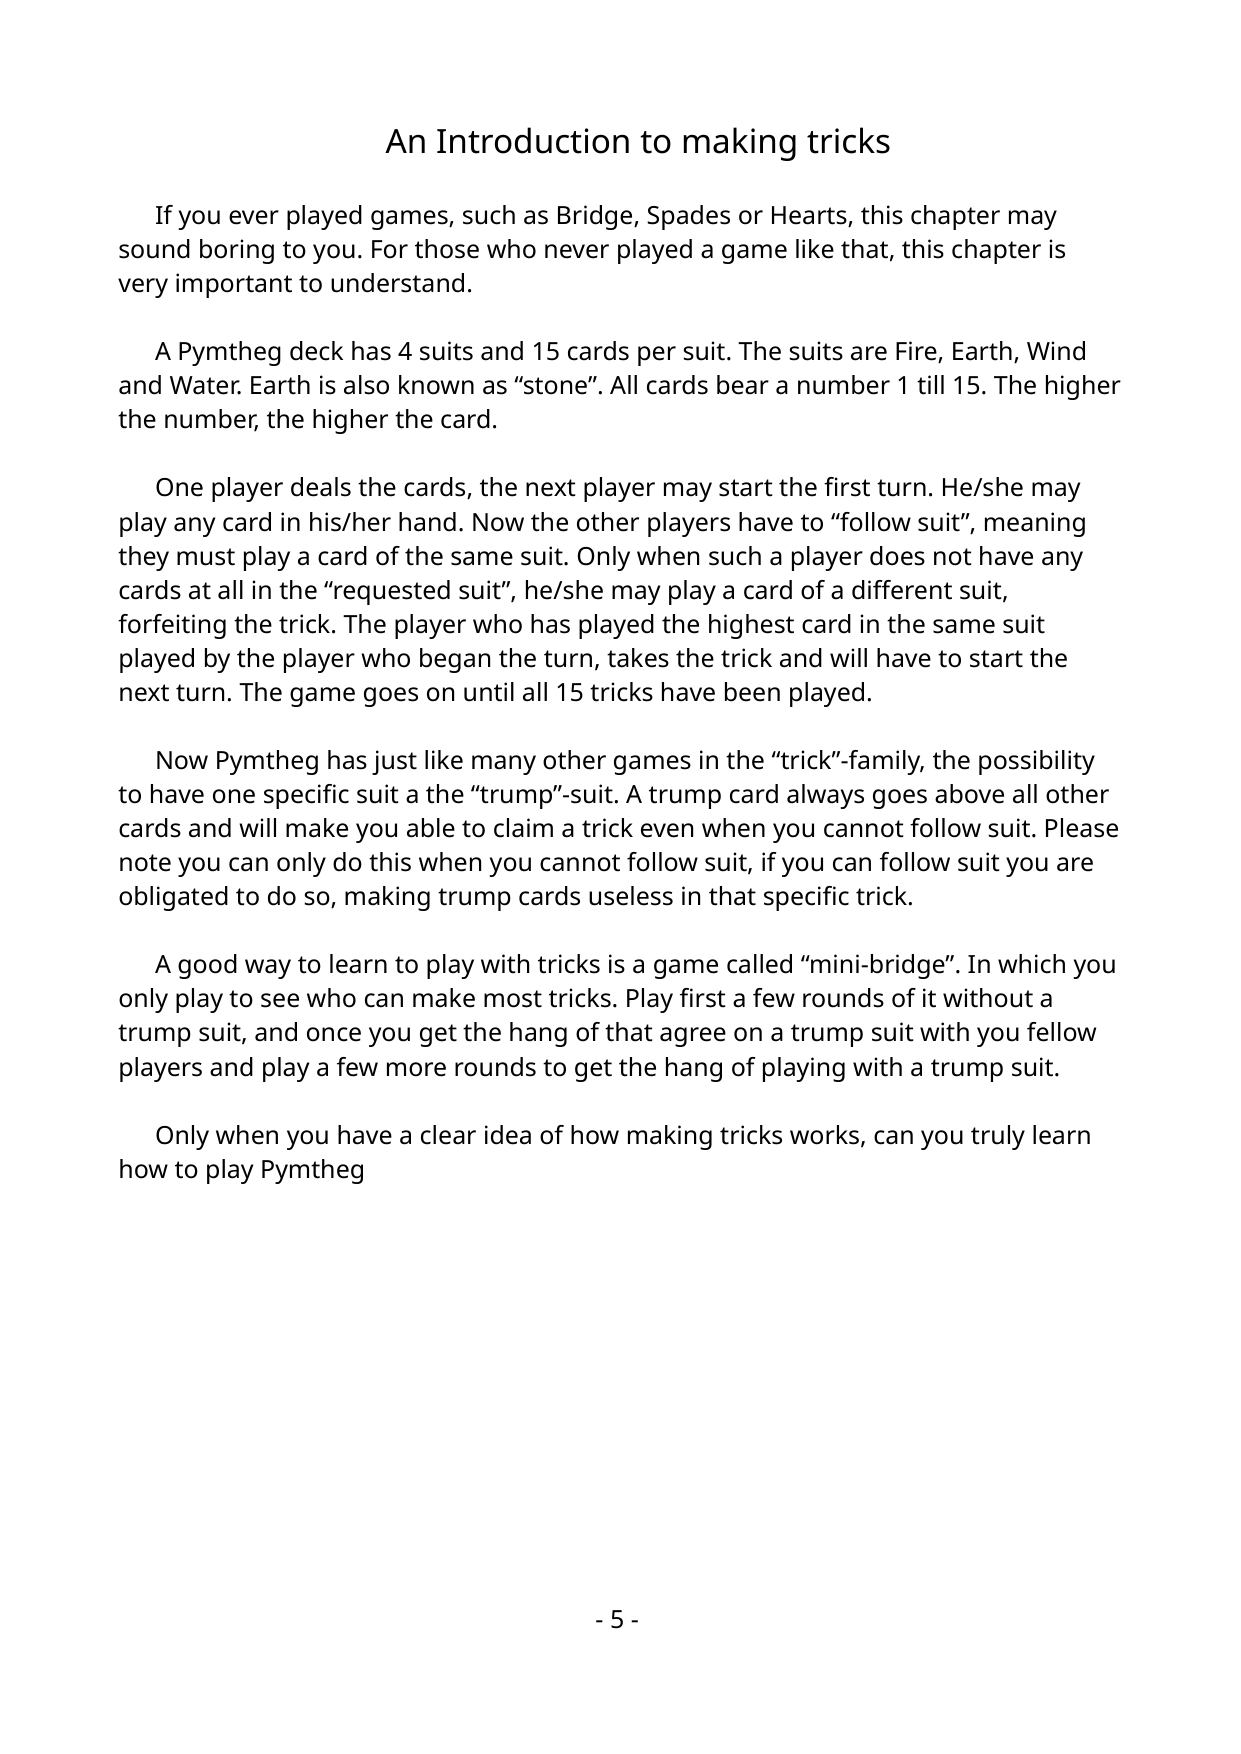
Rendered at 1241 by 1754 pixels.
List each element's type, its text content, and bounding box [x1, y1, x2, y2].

text A good way to learn to play with tricks is a game called “mini-bridge”. In which you only play to see who can make most tricks. Play first a few rounds of it without a trump suit, and once you get the hang of that agree on a trump suit with you fellow players and play a few more rounds to get the hang of playing with a trump suit. [118, 947, 1122, 1083]
text An Introduction to making tricks [118, 118, 1122, 163]
text One player deals the cards, the next player may start the first turn. He/she may play any card in his/her hand. Now the other players have to “follow suit”, meaning they must play a card of the same suit. Only when such a player does not have any cards at all in the “requested suit”, he/she may play a card of a different suit, forfeiting the trick. The player who has played the highest card in the same suit played by the player who began the turn, takes the trick and will have to start the next turn. The game goes on until all 15 tricks have been played. [118, 470, 1122, 708]
text Only when you have a clear idea of how making tricks works, can you truly learn how to play Pymtheg [118, 1117, 1122, 1185]
text Now Pymtheg has just like many other games in the “trick”-family, the possibility to have one specific suit a the “trump”-suit. A trump card always goes above all other cards and will make you able to claim a trick even when you cannot follow suit. Please note you can only do this when you cannot follow suit, if you can follow suit you are obligated to do so, making trump cards useless in that specific trick. [118, 743, 1122, 913]
text If you ever played games, such as Bridge, Spades or Hearts, this chapter may sound boring to you. For those who never played a game like that, this chapter is very important to understand. [118, 198, 1122, 300]
text A Pymtheg deck has 4 suits and 15 cards per suit. The suits are Fire, Earth, Wind and Water. Earth is also known as “stone”. All cards bear a number 1 till 15. The higher the number, the higher the card. [118, 334, 1122, 436]
